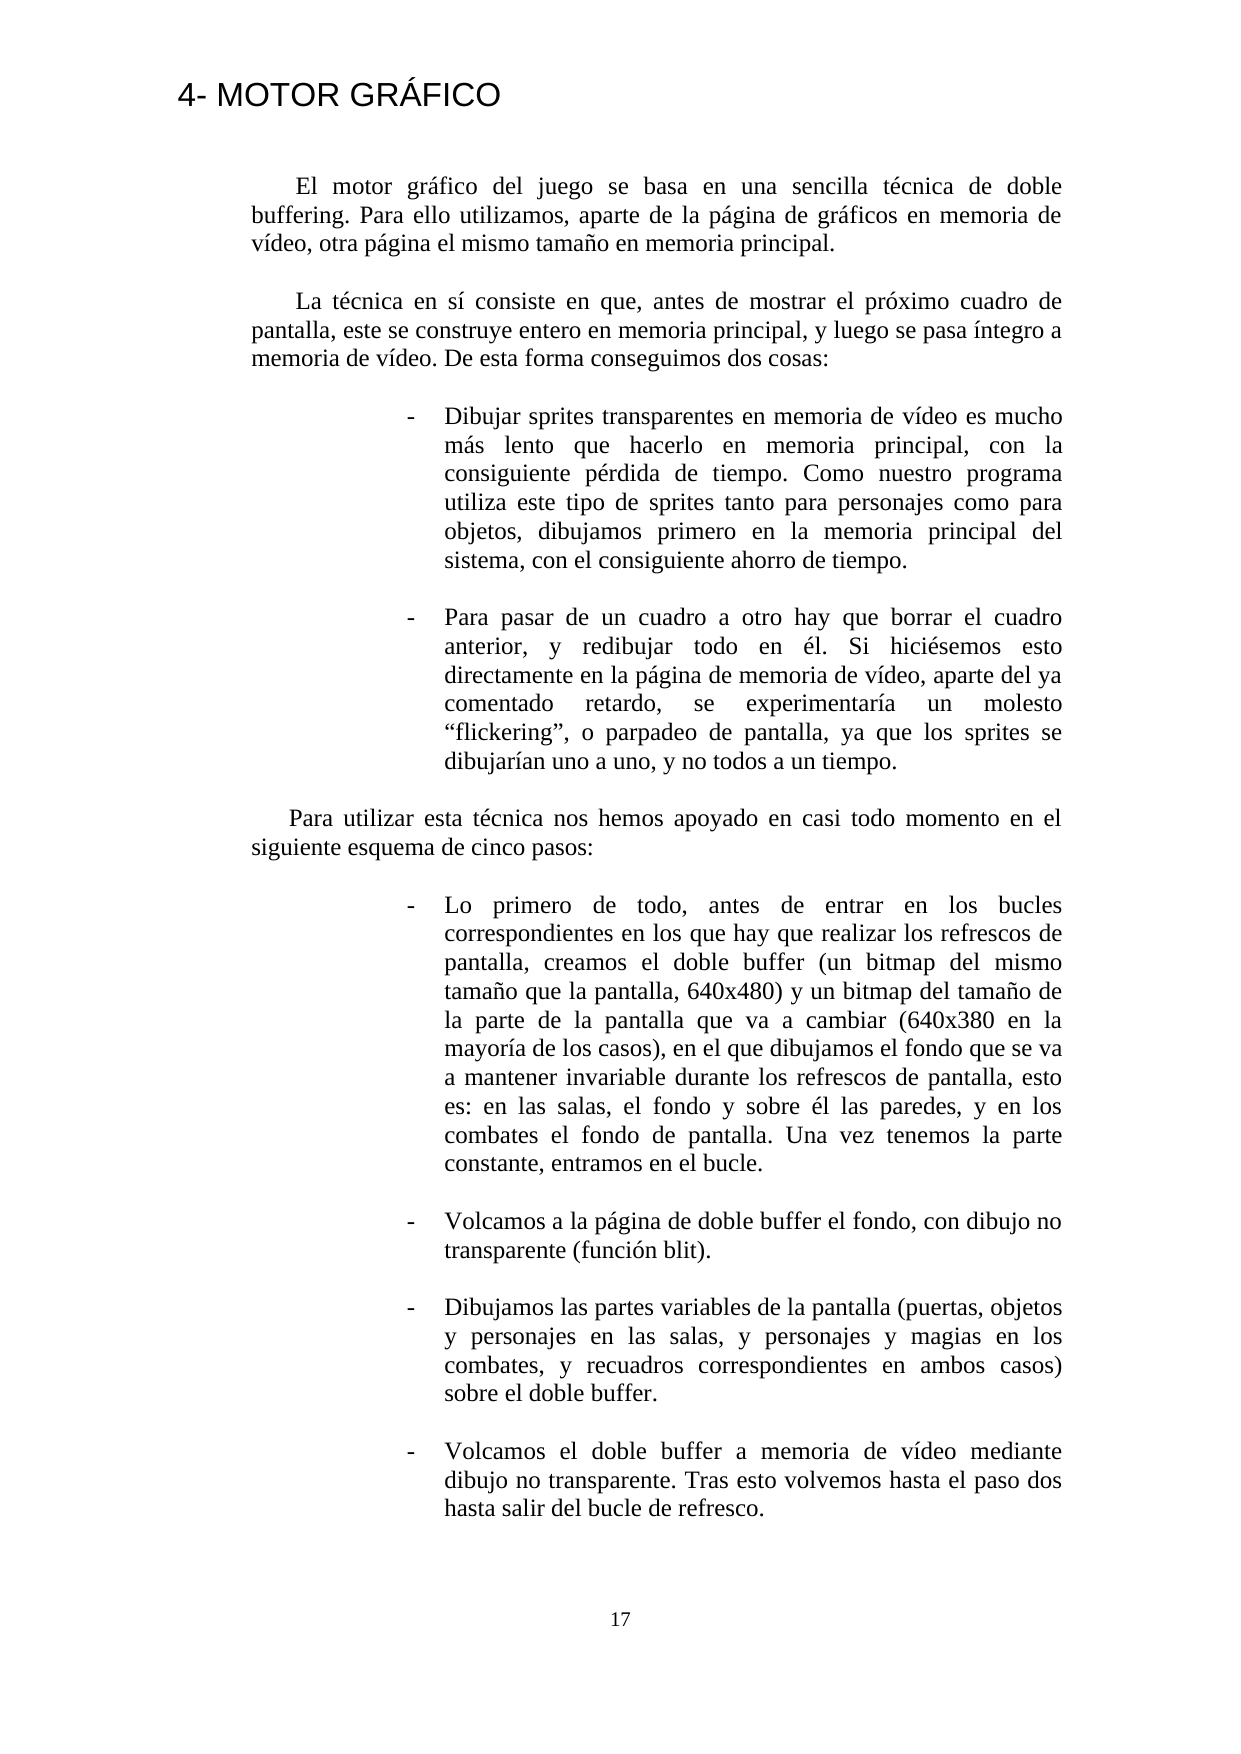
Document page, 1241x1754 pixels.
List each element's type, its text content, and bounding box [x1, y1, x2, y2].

list Dibujar sprites transparentes en memoria de vídeo es mucho más lento que hacerlo en memoria principal, con la consiguiente pérdida de tiempo. Como nuestro programa utiliza este tipo de sprites tanto para personajes como para objetos, dibujamos primero en la memoria principal del sistema, con el consiguiente ahorro de tiempo. [407, 401, 1063, 573]
list Volcamos el doble buffer a memoria de vídeo mediante dibujo no transparente. Tras esto volvemos hasta el paso dos hasta salir del bucle de refresco. [407, 1436, 1063, 1522]
text Para utilizar esta técnica nos hemos apoyado en casi todo momento en el siguiente esquema de cinco pasos: [251, 803, 1063, 861]
list Para pasar de un cuadro a otro hay que borrar el cuadro anterior, y redibujar todo en él. Si hiciésemos esto directamente en la página de memoria de vídeo, aparte del ya comentado retardo, se experimentaría un molesto “flickering”, o parpadeo de pantalla, ya que los sprites se dibujarían uno a uno, y no todos a un tiempo. [407, 602, 1063, 775]
text El motor gráfico del juego se basa en una sencilla técnica de doble buffering. Para ello utilizamos, aparte de la página de gráficos en memoria de vídeo, otra página el mismo tamaño en memoria principal. [251, 171, 1063, 257]
list Lo primero de todo, antes de entrar en los bucles correspondientes en los que hay que realizar los refrescos de pantalla, creamos el doble buffer (un bitmap del mismo tamaño que la pantalla, 640x480) y un bitmap del tamaño de la parte de la pantalla que va a cambiar (640x380 en la mayoría de los casos), en el que dibujamos el fondo que se va a mantener invariable durante los refrescos de pantalla, esto es: en las salas, el fondo y sobre él las paredes, y en los combates el fondo de pantalla. Una vez tenemos la parte constante, entramos en el bucle. [407, 890, 1063, 1177]
list Dibujamos las partes variables de la pantalla (puertas, objetos y personajes en las salas, y personajes y magias en los combates, y recuadros correspondientes en ambos casos) sobre el doble buffer. [407, 1292, 1063, 1407]
list MOTOR GRÁFICO [177, 75, 1063, 113]
text La técnica en sí consiste en que, antes de mostrar el próximo cuadro de pantalla, este se construye entero en memoria principal, y luego se pasa íntegro a memoria de vídeo. De esta forma conseguimos dos cosas: [251, 286, 1063, 372]
list Volcamos a la página de doble buffer el fondo, con dibujo no transparente (función blit). [407, 1206, 1063, 1263]
